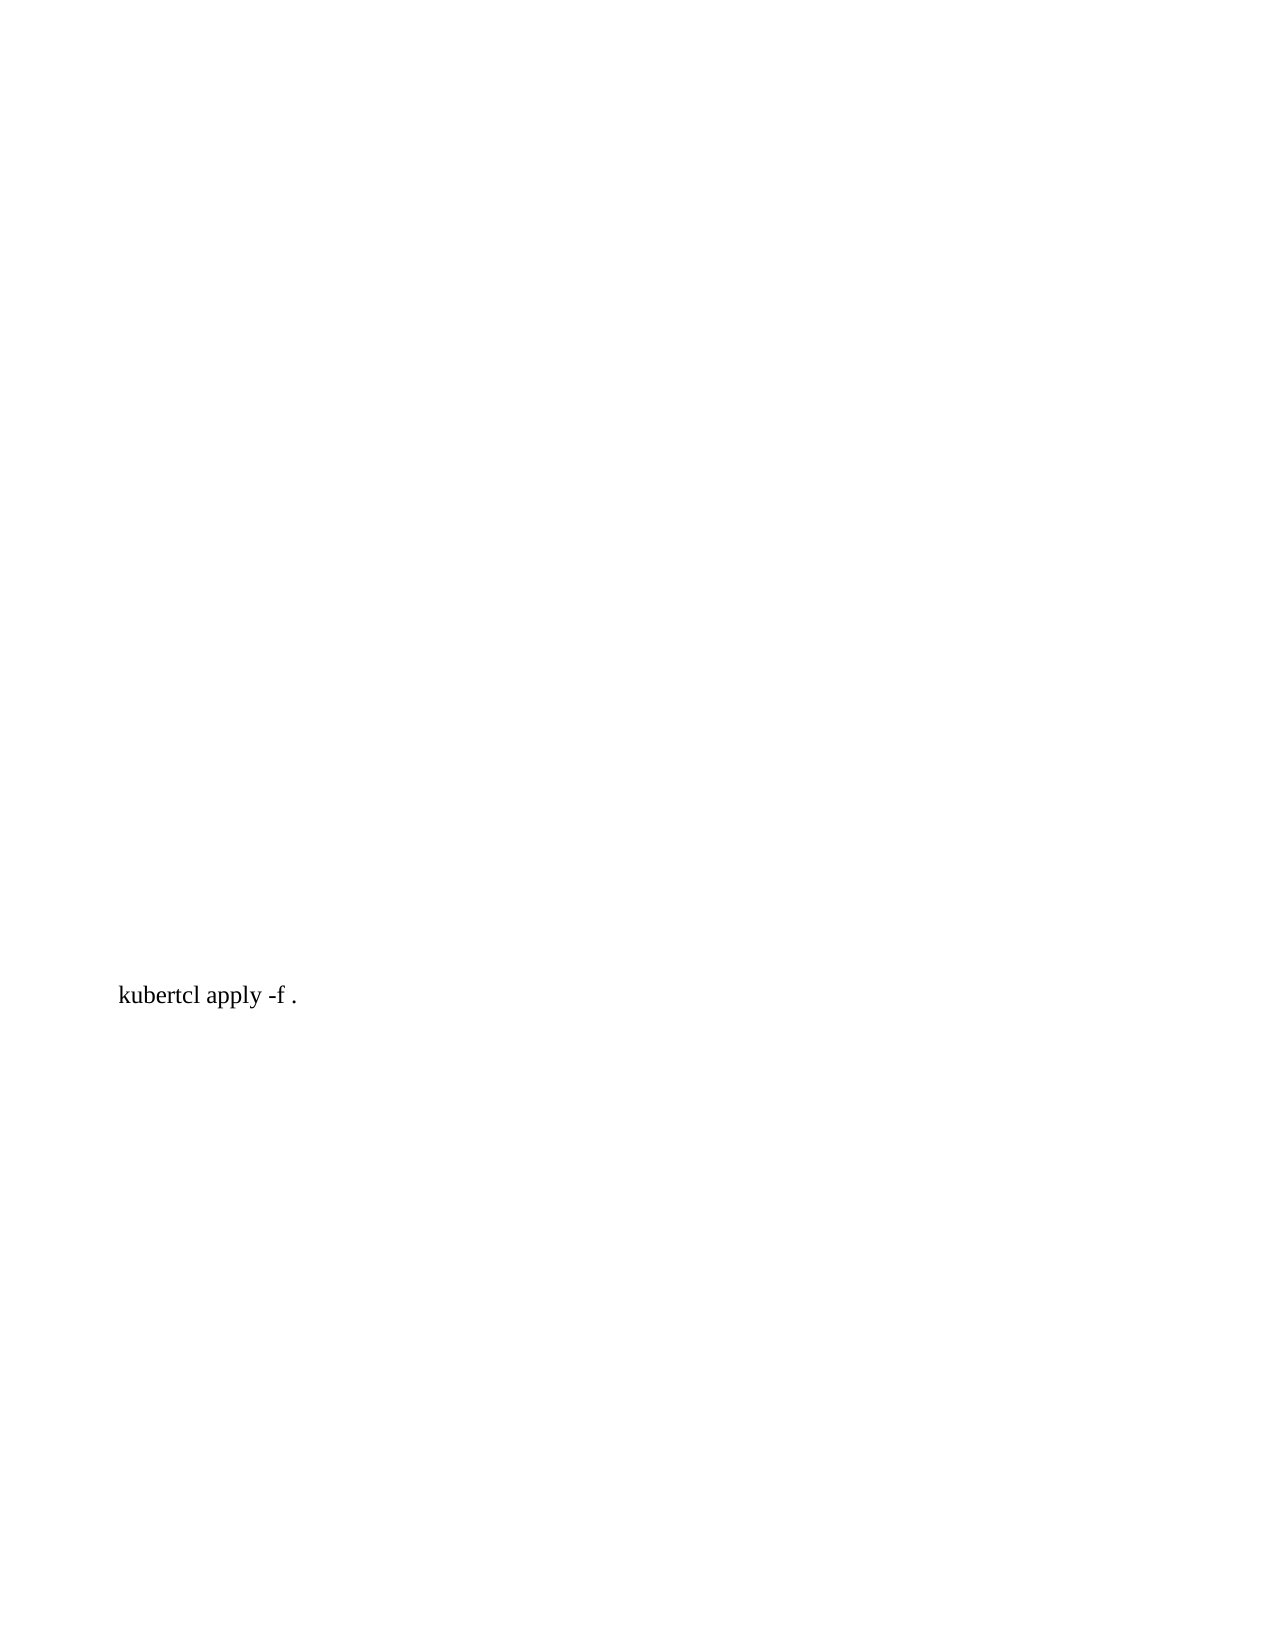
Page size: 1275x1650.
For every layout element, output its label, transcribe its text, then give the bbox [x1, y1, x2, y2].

text kubertcl apply -f . [118, 981, 1157, 1009]
